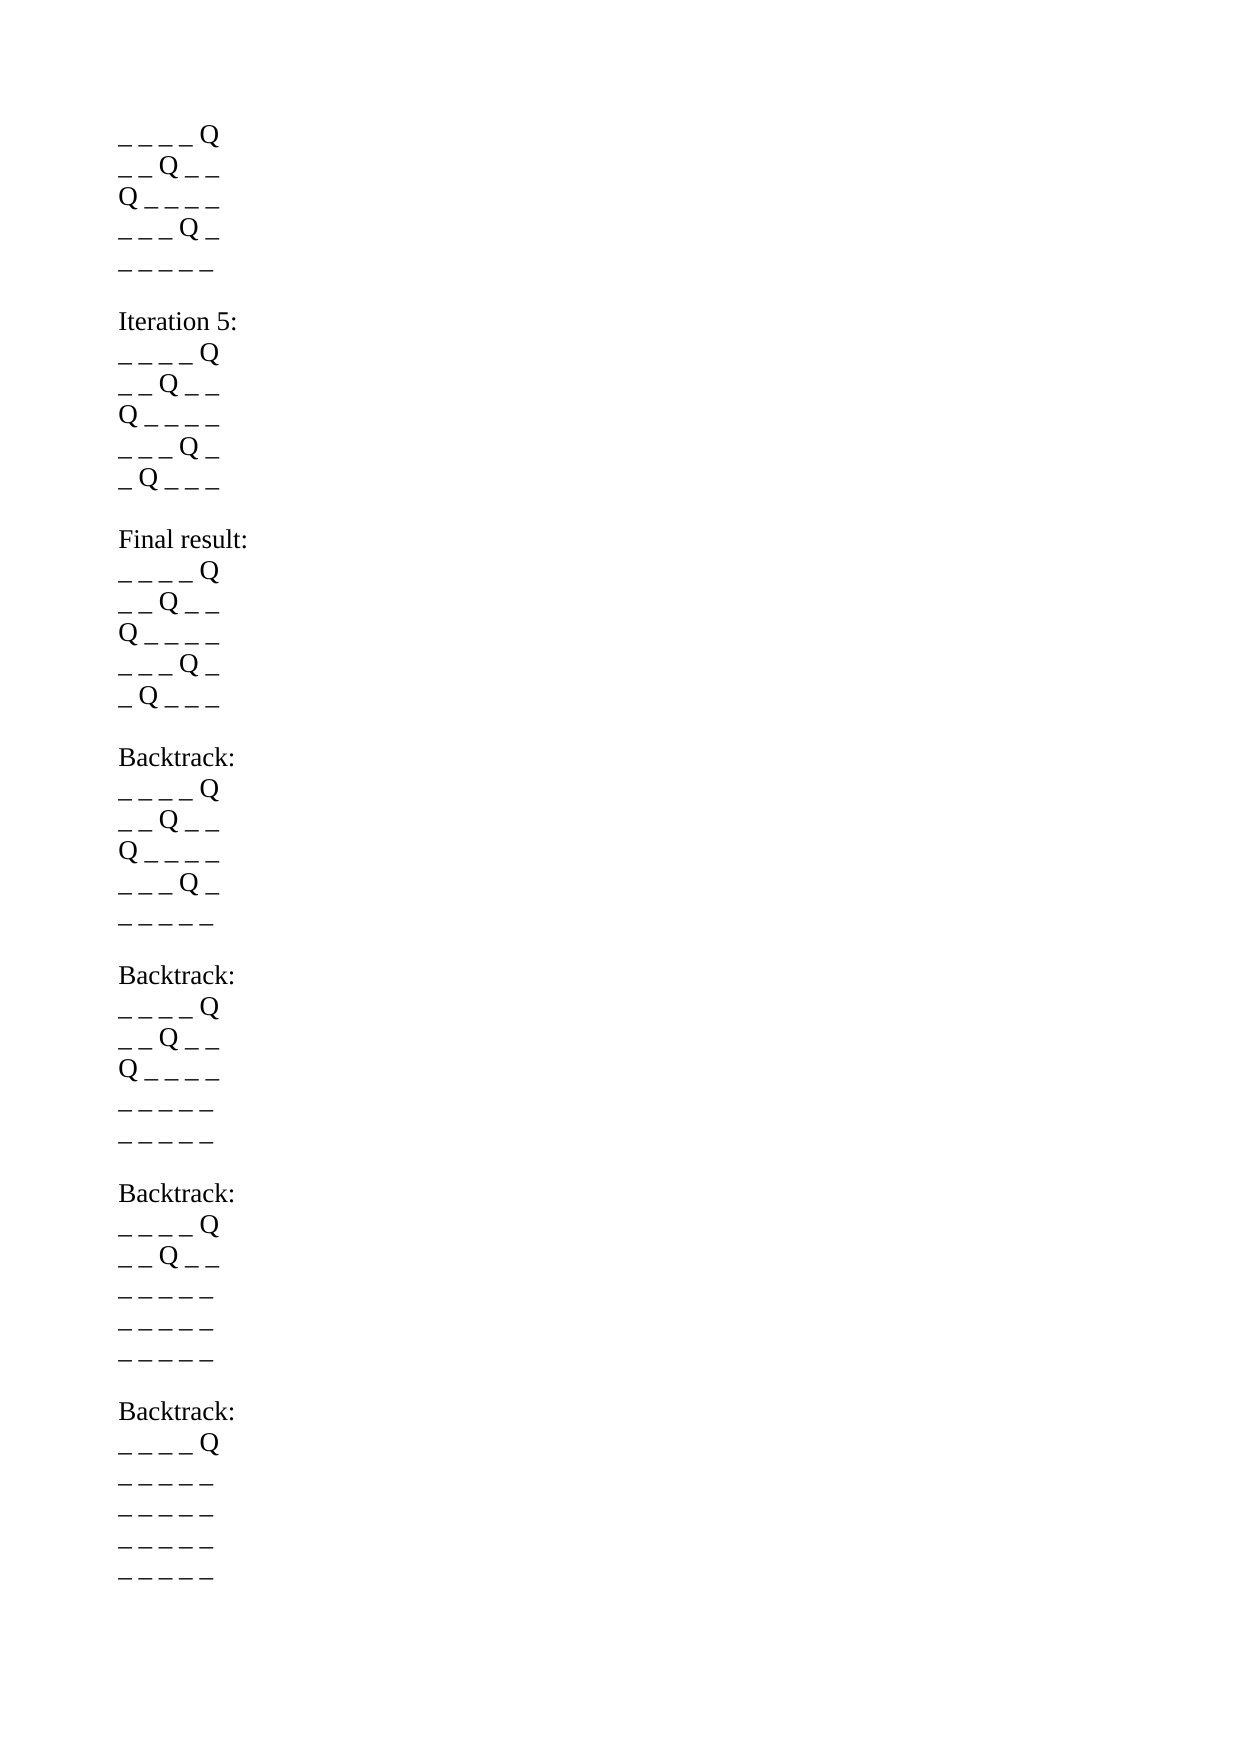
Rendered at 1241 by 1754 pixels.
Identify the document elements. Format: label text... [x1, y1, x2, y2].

text Q _ _ _ _ [118, 616, 1122, 648]
text _ _ _ _ Q [118, 554, 1122, 585]
text Backtrack: [118, 959, 1122, 990]
text _ _ _ _ _ [118, 1551, 1122, 1582]
text Q _ _ _ _ [118, 398, 1122, 429]
text Q _ _ _ _ [118, 180, 1122, 212]
text Iteration 5: [118, 305, 1122, 336]
text _ _ _ _ _ [118, 1457, 1122, 1488]
text _ _ Q _ _ [118, 585, 1122, 616]
text _ Q _ _ _ [118, 679, 1122, 710]
text Q _ _ _ _ [118, 1052, 1122, 1084]
text _ _ _ Q _ [118, 429, 1122, 461]
text _ _ _ _ _ [118, 1302, 1122, 1333]
text _ _ _ _ _ [118, 1084, 1122, 1115]
text _ _ Q _ _ [118, 1239, 1122, 1271]
text _ _ _ _ _ [118, 1520, 1122, 1551]
text _ _ _ _ _ [118, 1333, 1122, 1364]
text _ _ _ _ Q [118, 336, 1122, 367]
text _ _ _ _ Q [118, 772, 1122, 803]
text _ _ _ _ _ [118, 1271, 1122, 1302]
text _ _ Q _ _ [118, 1021, 1122, 1052]
text _ _ Q _ _ [118, 149, 1122, 180]
text _ _ _ _ _ [118, 897, 1122, 928]
text _ _ _ _ Q [118, 118, 1122, 149]
text _ Q _ _ _ [118, 461, 1122, 492]
text _ _ _ Q _ [118, 212, 1122, 243]
text Final result: [118, 523, 1122, 554]
text _ _ _ Q _ [118, 648, 1122, 679]
text _ _ _ _ _ [118, 243, 1122, 274]
text Backtrack: [118, 1395, 1122, 1426]
text _ _ _ _ Q [118, 990, 1122, 1021]
text Q _ _ _ _ [118, 834, 1122, 866]
text Backtrack: [118, 1177, 1122, 1208]
text _ _ _ _ Q [118, 1208, 1122, 1239]
text _ _ Q _ _ [118, 367, 1122, 398]
text _ _ _ _ _ [118, 1488, 1122, 1520]
text _ _ _ Q _ [118, 866, 1122, 897]
text _ _ _ _ _ [118, 1115, 1122, 1146]
text _ _ _ _ Q [118, 1426, 1122, 1457]
text _ _ Q _ _ [118, 803, 1122, 834]
text Backtrack: [118, 741, 1122, 772]
